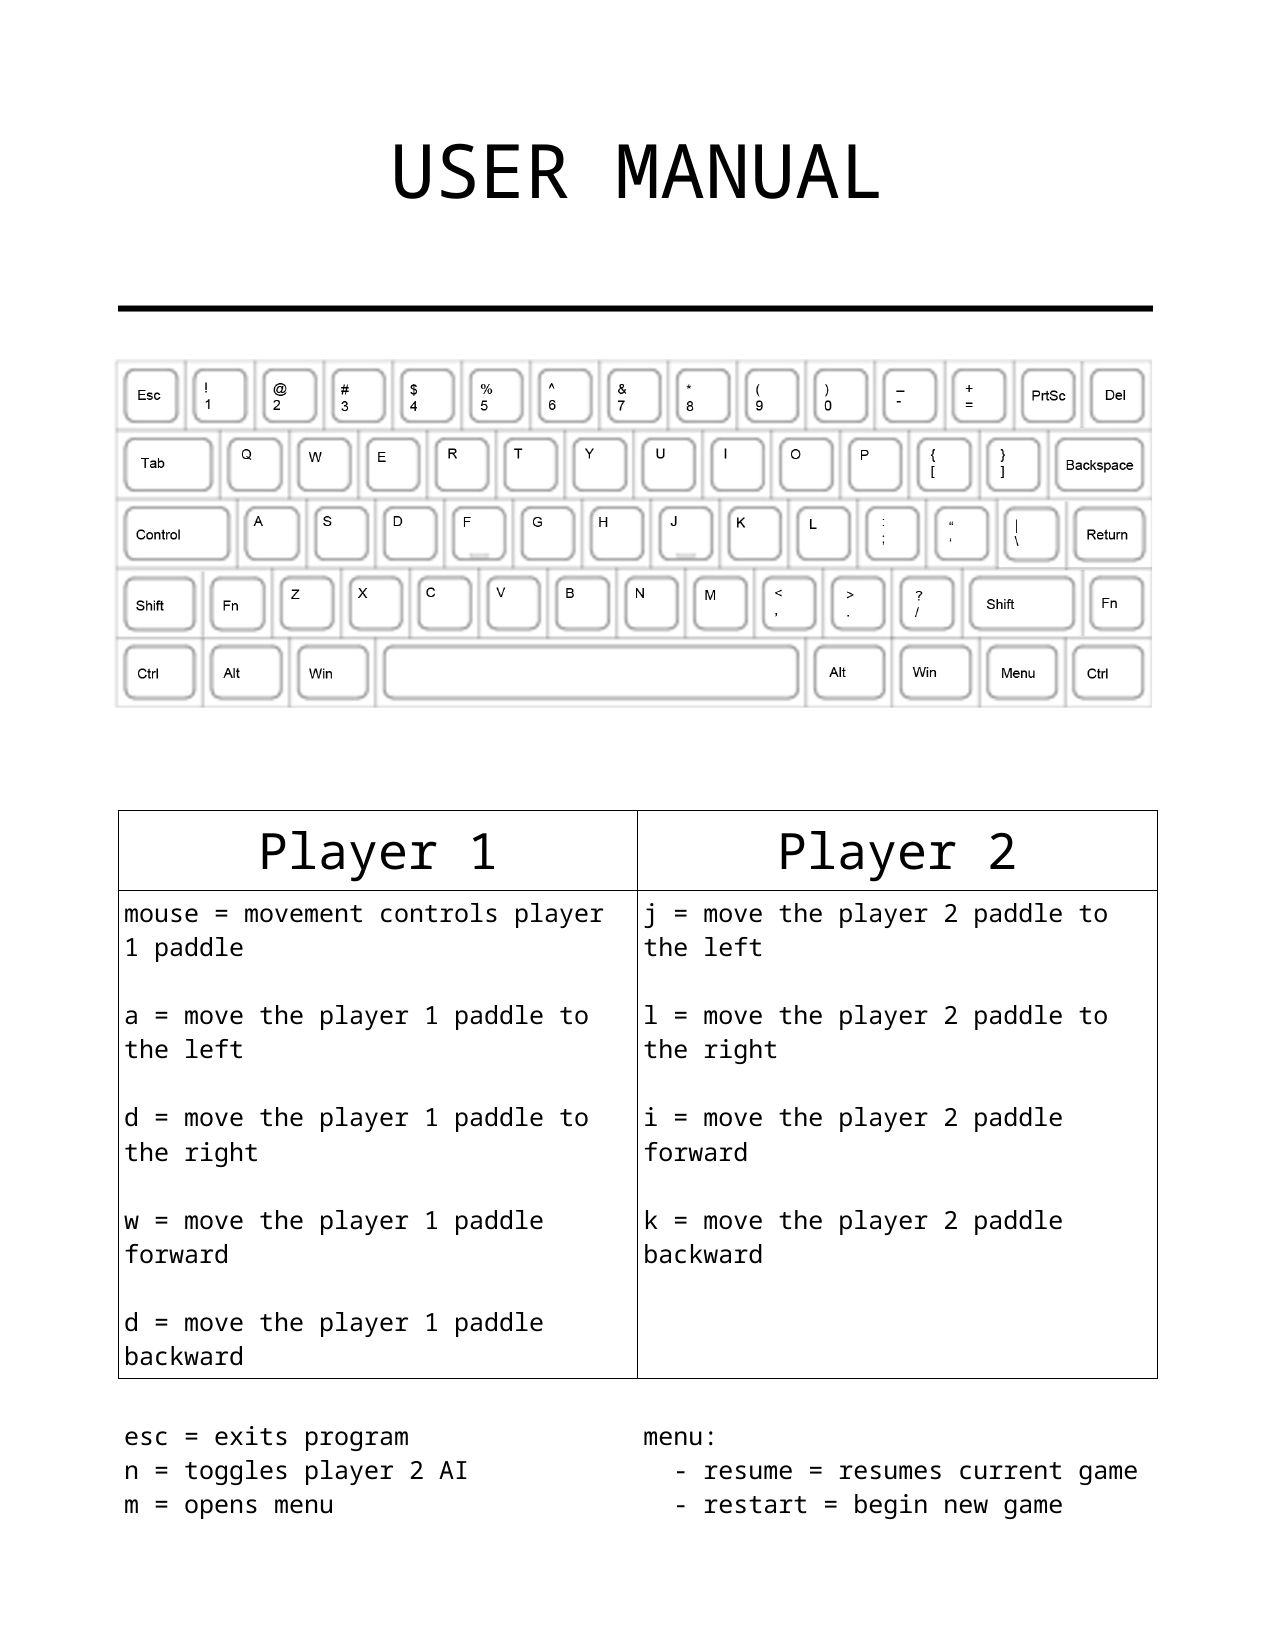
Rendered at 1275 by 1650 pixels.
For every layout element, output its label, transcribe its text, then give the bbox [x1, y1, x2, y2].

table_header menu: - resume = resumes current game - restart = begin new game [637, 1413, 1157, 1526]
table_header Player 1 [119, 811, 637, 890]
text _______________________ [118, 220, 1157, 810]
picture [113, 359, 1153, 708]
table_cell j = move the player 2 paddle to the left l = move the player 2 paddle to the right i = move the player 2 paddle forward k = move the player 2 paddle backward [638, 891, 1157, 1378]
text USER MANUAL [118, 118, 1157, 220]
table_header esc = exits program n = toggles player 2 AI m = opens menu [118, 1413, 637, 1526]
table_header Player 2 [638, 811, 1157, 890]
table_cell mouse = movement controls player 1 paddle a = move the player 1 paddle to the left d = move the player 1 paddle to the right w = move the player 1 paddle forward d = move the player 1 paddle backward [119, 891, 637, 1378]
